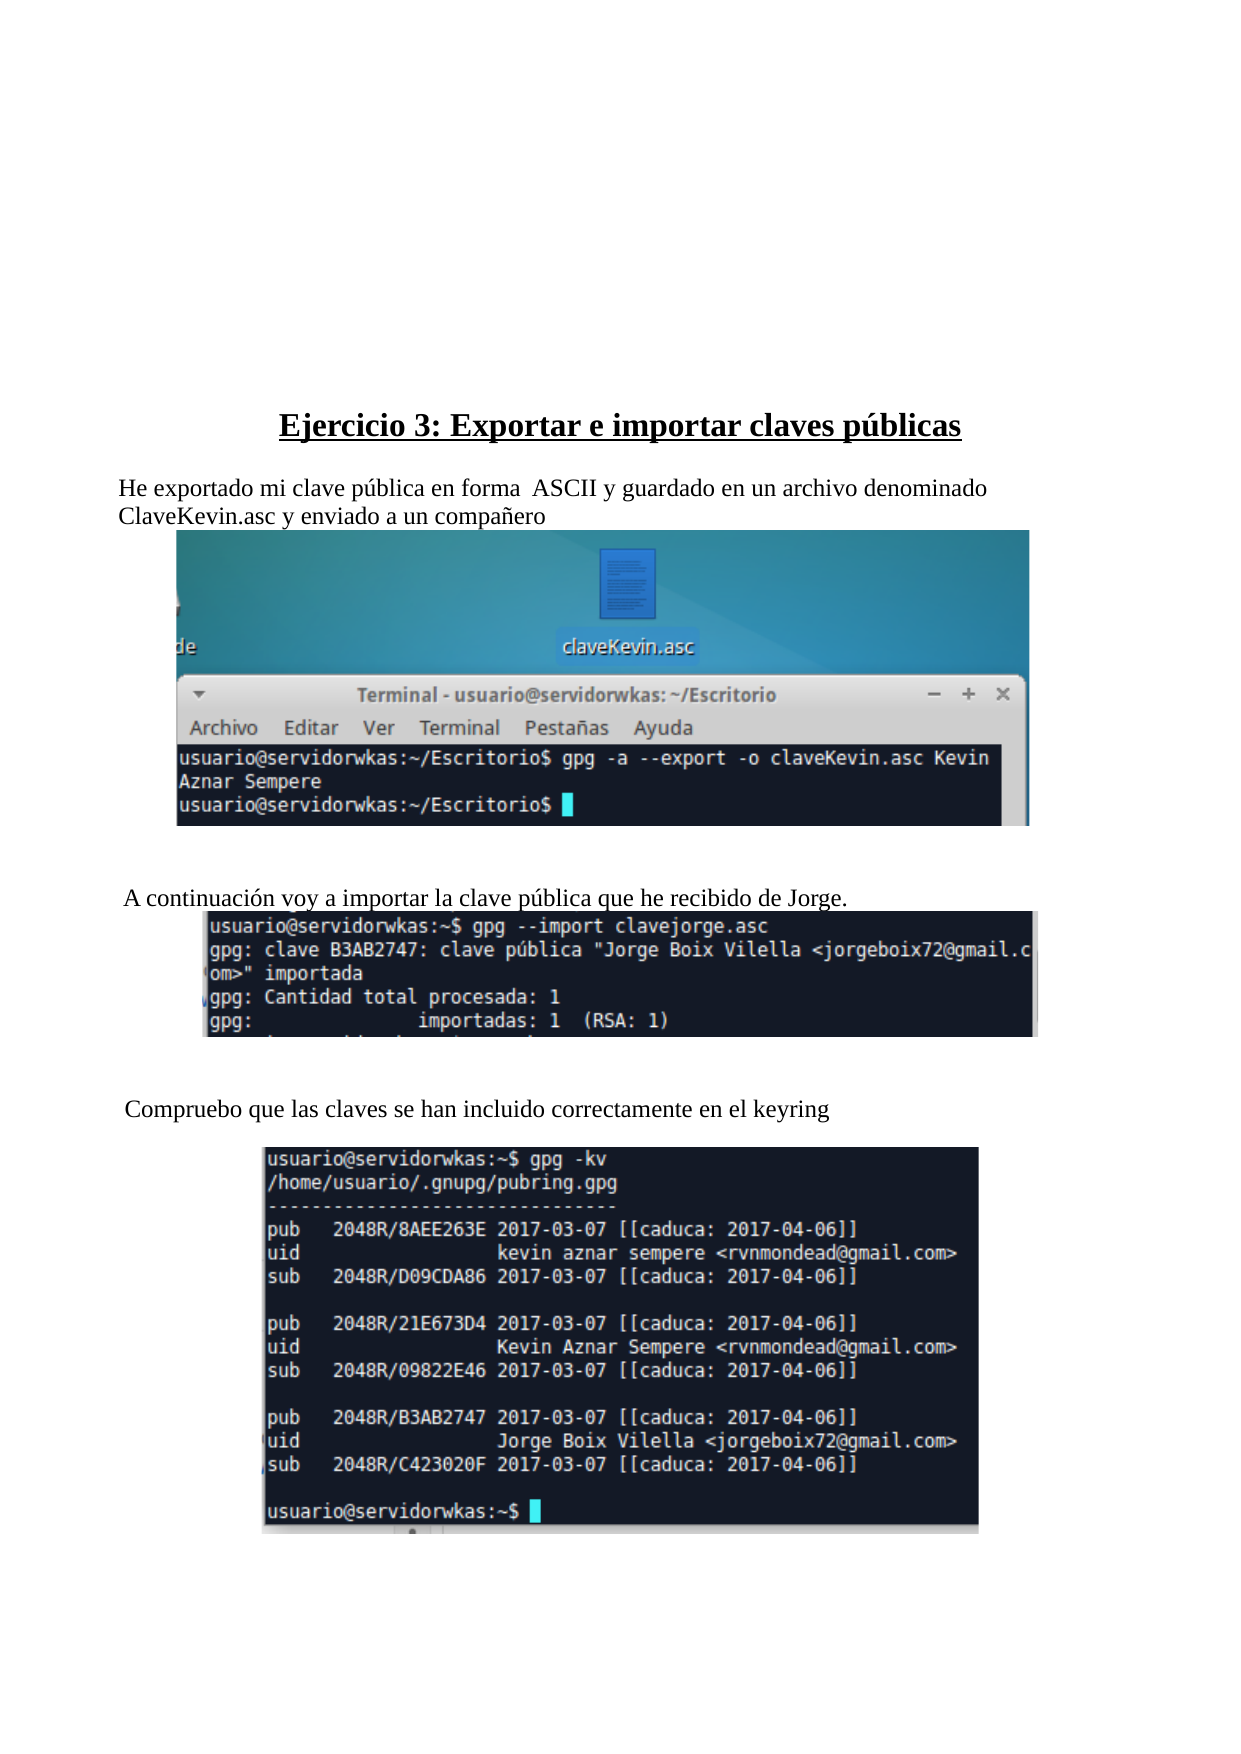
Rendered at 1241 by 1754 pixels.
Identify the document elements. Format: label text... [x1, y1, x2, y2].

text Ejercicio 3: Exportar e importar claves públicas [118, 406, 1122, 444]
picture [176, 530, 1030, 826]
picture [261, 1147, 979, 1534]
text A continuación voy a importar la clave pública que he recibido de Jorge. [118, 883, 1122, 912]
text Compruebo que las claves se han incluido correctamente en el keyring [118, 1094, 1122, 1123]
text He exportado mi clave pública en forma ASCII y guardado en un archivo denominado ClaveKevin.asc y enviado a un compañero [118, 473, 1122, 530]
picture [202, 911, 1039, 1037]
